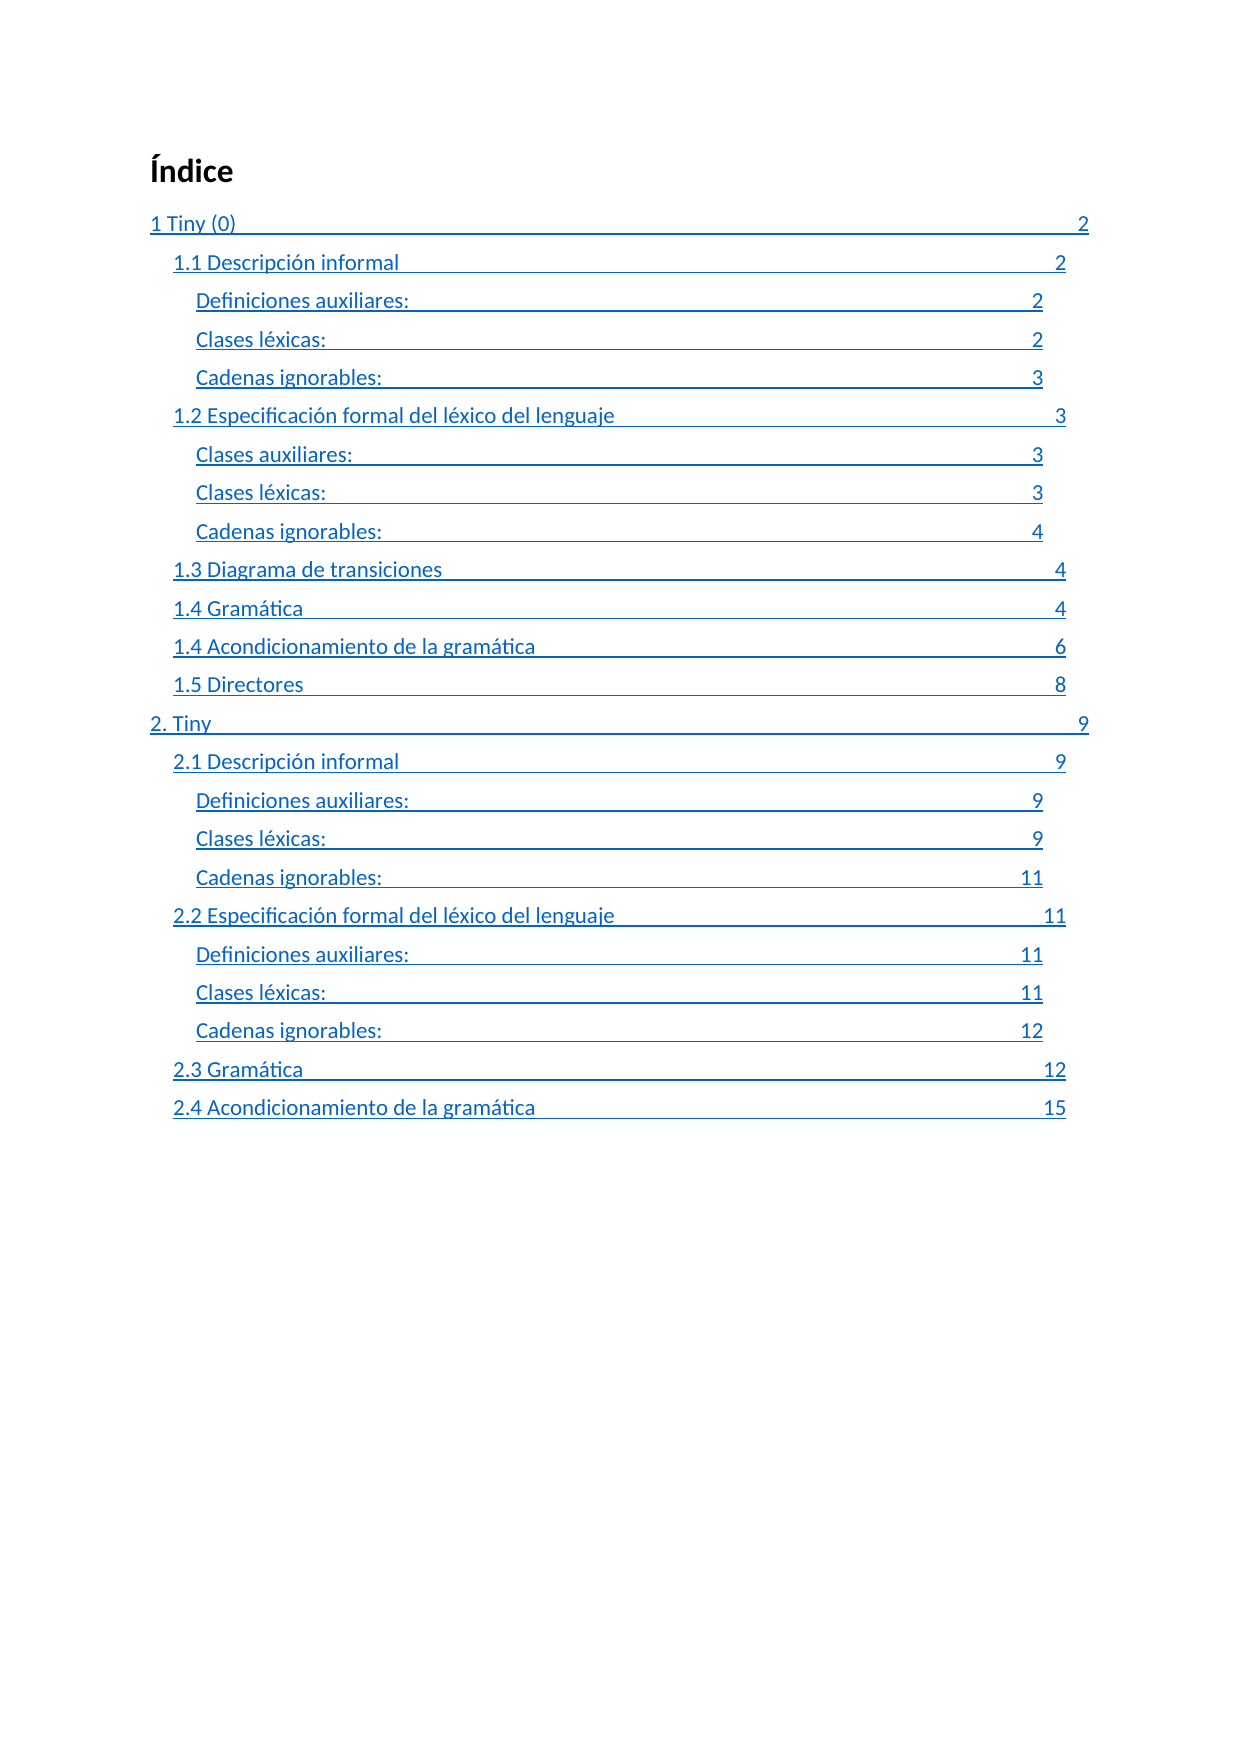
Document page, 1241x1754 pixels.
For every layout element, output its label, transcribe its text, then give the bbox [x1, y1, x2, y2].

text 1.1 Descripción informal 2 [173, 248, 1090, 276]
text Cadenas ignorables: 11 [196, 863, 1090, 891]
text 1.3 Diagrama de transiciones 4 [173, 555, 1090, 583]
text Cadenas ignorables: 3 [196, 363, 1090, 391]
text 2.4 Acondicionamiento de la gramática 15 [173, 1093, 1090, 1121]
text Definiciones auxiliares: 9 [196, 786, 1090, 814]
text 1.2 Especificación formal del léxico del lenguaje 3 [173, 402, 1090, 429]
text Definiciones auxiliares: 2 [196, 286, 1090, 314]
text Clases léxicas: 3 [196, 478, 1090, 506]
text 2.2 Especificación formal del léxico del lenguaje 11 [173, 901, 1090, 929]
text Clases léxicas: 11 [196, 978, 1090, 1006]
text 2.1 Descripción informal 9 [173, 747, 1090, 776]
text 1.4 Acondicionamiento de la gramática 6 [173, 632, 1090, 660]
text Clases auxiliares: 3 [196, 440, 1090, 468]
text Clases léxicas: 9 [196, 824, 1090, 852]
text 1 Tiny (0) 2 [150, 209, 1090, 237]
text 1.5 Directores 8 [173, 671, 1090, 699]
text Definiciones auxiliares: 11 [196, 940, 1090, 968]
text Cadenas ignorables: 12 [196, 1017, 1090, 1044]
text Cadenas ignorables: 4 [196, 517, 1090, 545]
text 2.3 Gramática 12 [173, 1055, 1090, 1083]
text 1.4 Gramática 4 [173, 594, 1090, 622]
text 2. Tiny 9 [150, 709, 1090, 737]
text Índice [150, 150, 1090, 191]
text Clases léxicas: 2 [196, 325, 1090, 353]
